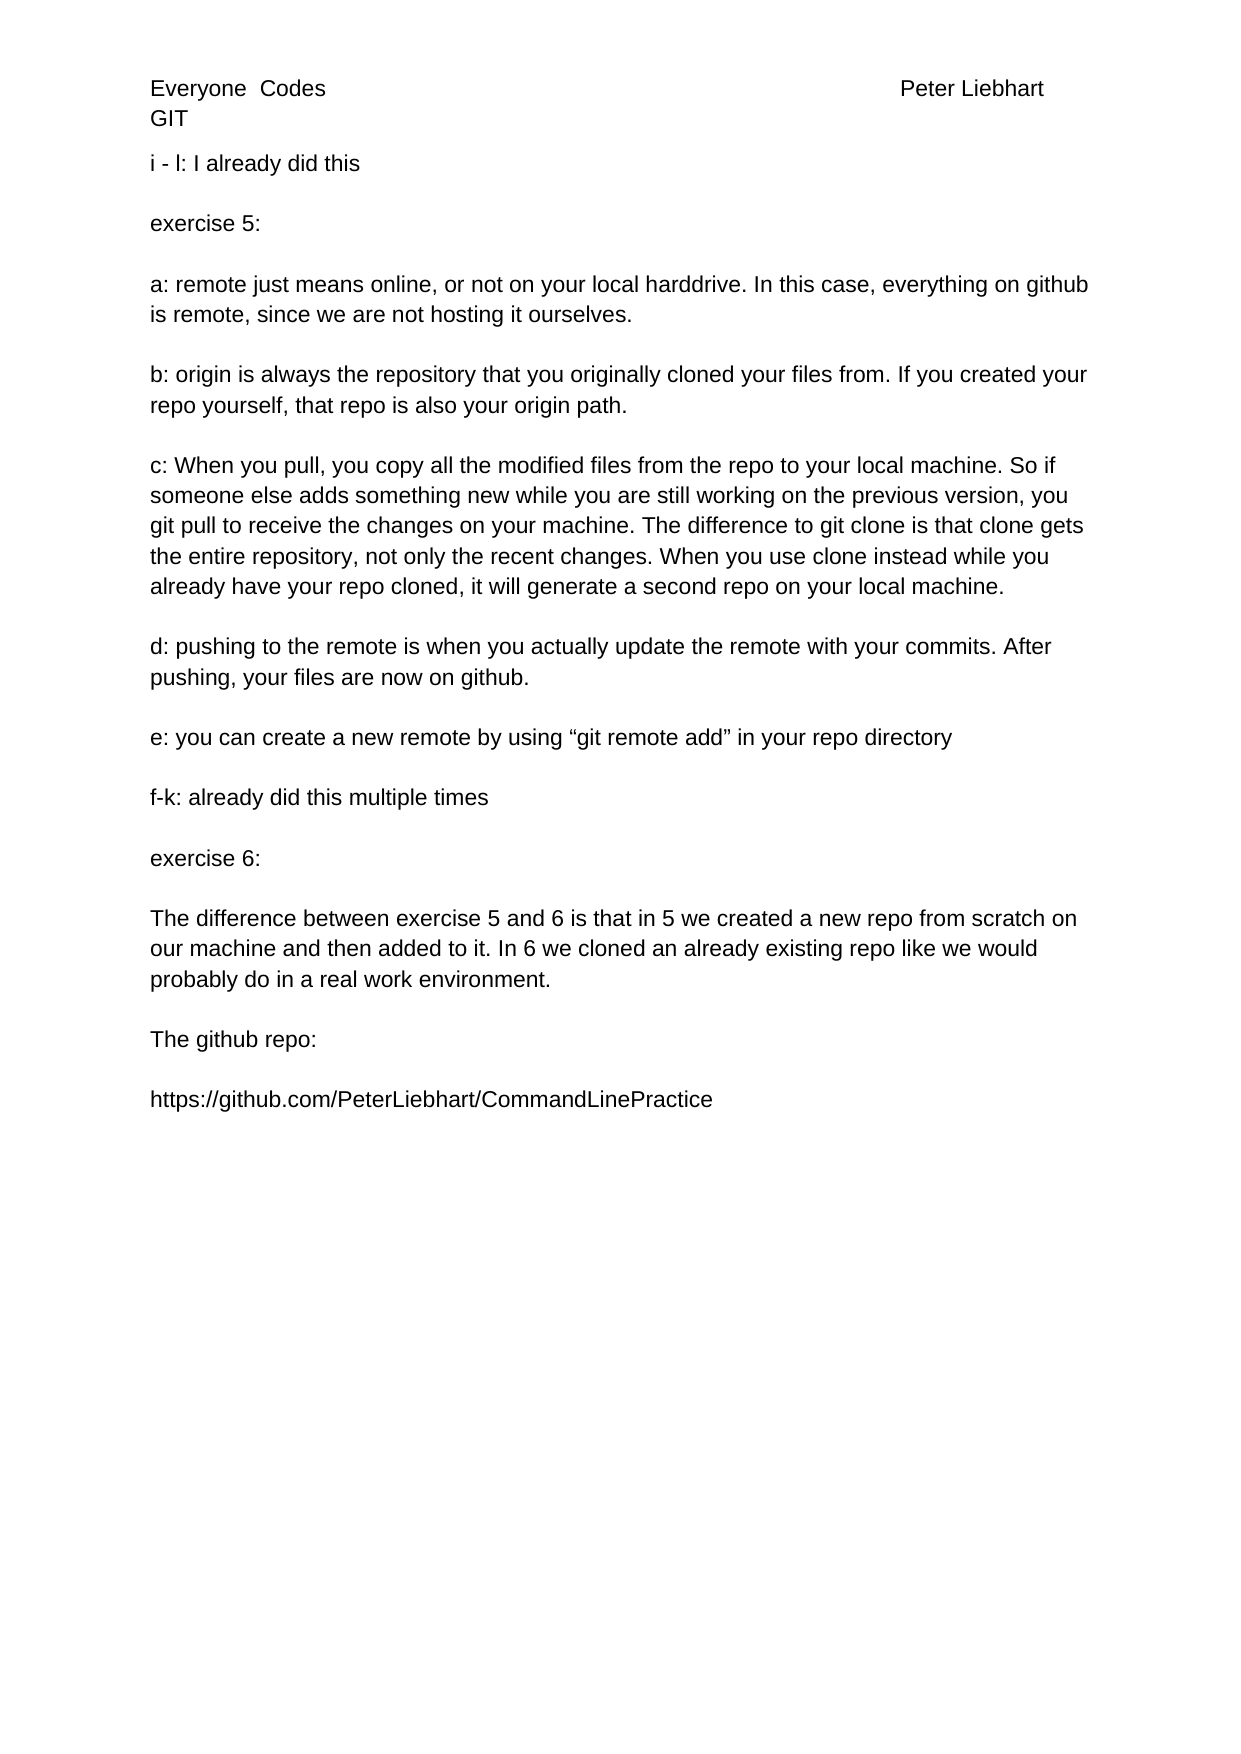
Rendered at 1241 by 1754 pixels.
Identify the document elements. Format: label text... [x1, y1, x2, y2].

text The github repo: [150, 1026, 1090, 1052]
text b: origin is always the repository that you originally cloned your files from. If you created your repo yourself, that repo is also your origin path. [150, 361, 1090, 418]
text i - l: I already did this [150, 150, 1090, 176]
text exercise 6: [150, 845, 1090, 871]
text c: When you pull, you copy all the modified files from the repo to your local machine. So if someone else adds something new while you are still working on the previous version, you git pull to receive the changes on your machine. The difference to git clone is that clone gets the entire repository, not only the recent changes. When you use clone instead while you already have your repo cloned, it will generate a second repo on your local machine. [150, 452, 1090, 599]
text https://github.com/PeterLiebhart/CommandLinePractice [150, 1086, 1090, 1113]
text e: you can create a new remote by using “git remote add” in your repo directory [150, 724, 1090, 750]
text d: pushing to the remote is when you actually update the remote with your commits. After pushing, your files are now on github. [150, 633, 1090, 690]
text exercise 5: [150, 210, 1090, 237]
text f-k: already did this multiple times [150, 784, 1090, 811]
text a: remote just means online, or not on your local harddrive. In this case, everything on github is remote, since we are not hosting it ourselves. [150, 271, 1090, 327]
text The difference between exercise 5 and 6 is that in 5 we created a new repo from scratch on our machine and then added to it. In 6 we cloned an already existing repo like we would probably do in a real work environment. [150, 905, 1090, 992]
